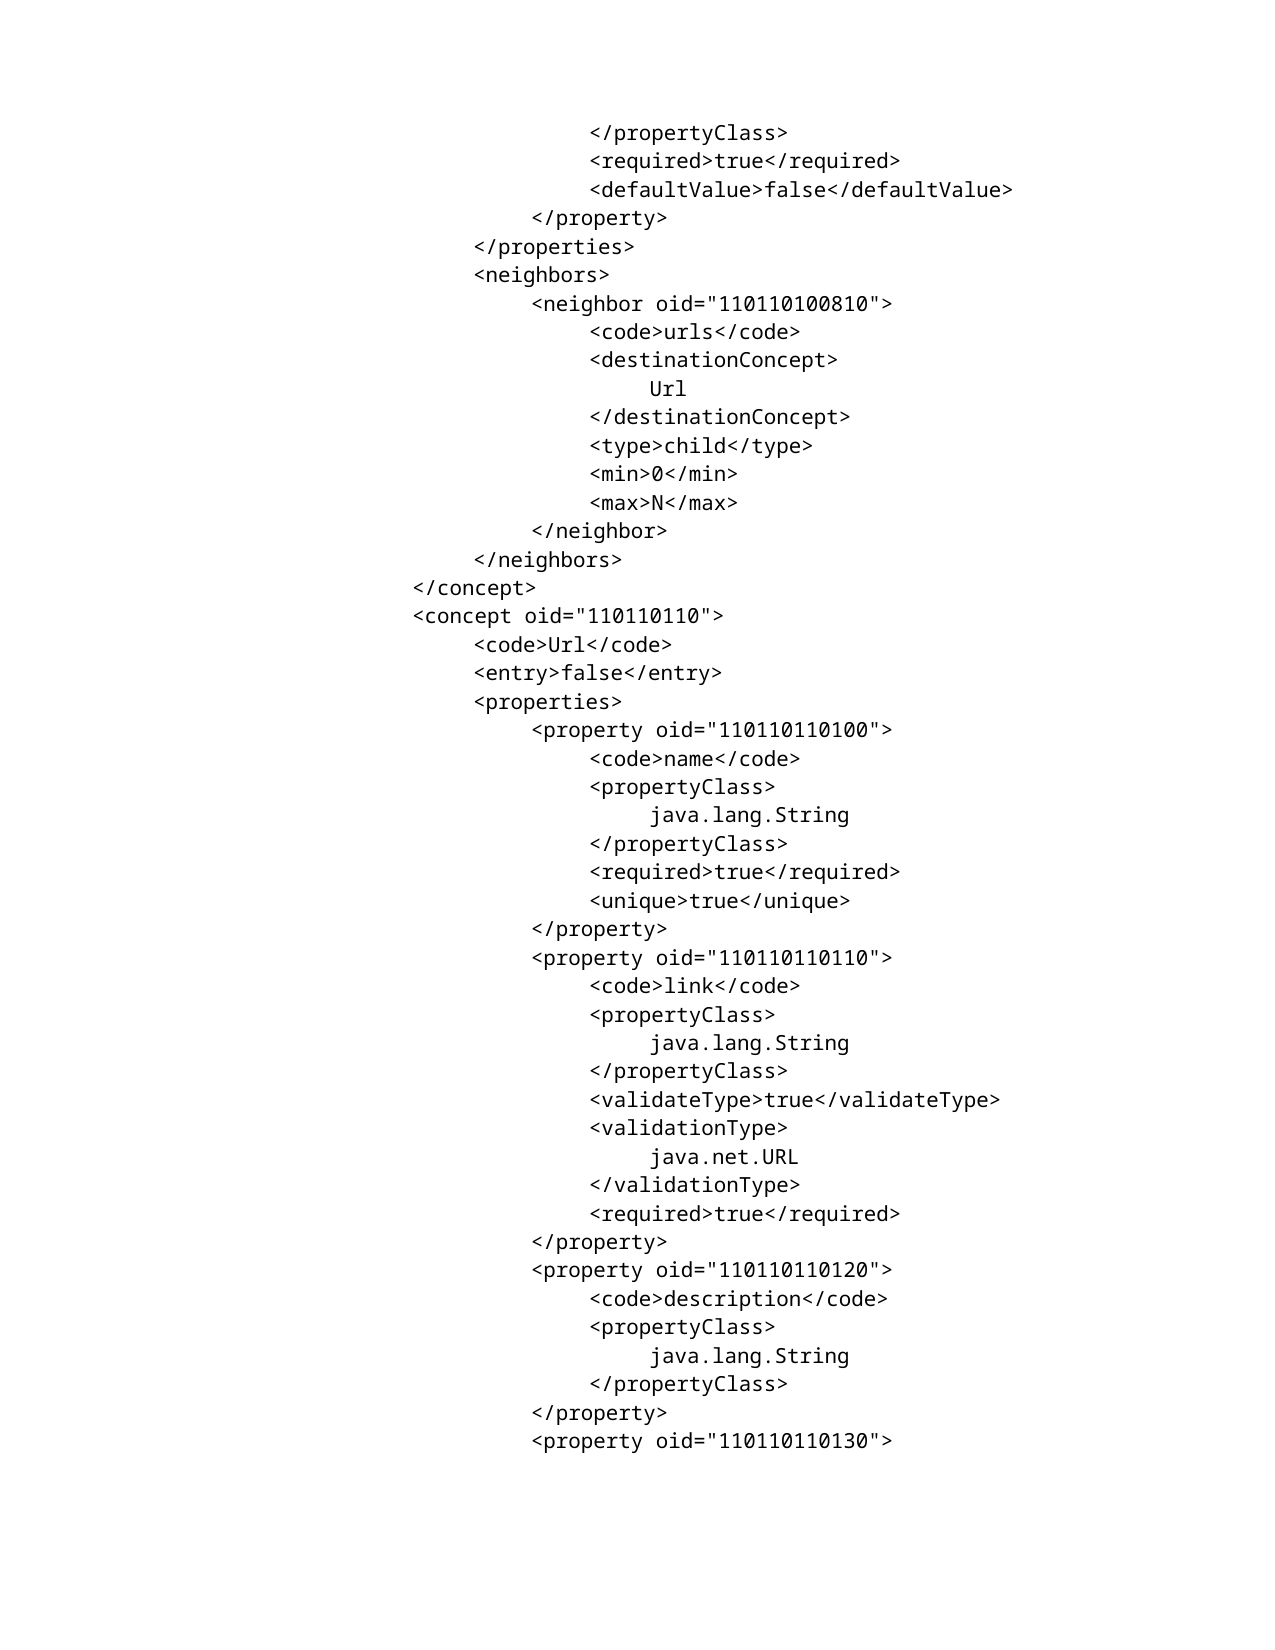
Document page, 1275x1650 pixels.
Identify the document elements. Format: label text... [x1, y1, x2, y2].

text <property oid="110110110130"> [118, 1426, 1157, 1455]
text <code>Url</code> [118, 630, 1157, 658]
text <entry>false</entry> [118, 658, 1157, 687]
text <unique>true</unique> [118, 886, 1157, 914]
text <required>true</required> [118, 147, 1157, 175]
text </propertyClass> [118, 118, 1157, 147]
text </propertyClass> [118, 829, 1157, 857]
text <propertyClass> [118, 1000, 1157, 1028]
text </property> [118, 914, 1157, 943]
text <min>0</min> [118, 459, 1157, 488]
text </concept> [118, 573, 1157, 602]
text </propertyClass> [118, 1369, 1157, 1398]
text <validateType>true</validateType> [118, 1085, 1157, 1113]
text <defaultValue>false</defaultValue> [118, 175, 1157, 203]
text <propertyClass> [118, 772, 1157, 801]
text <required>true</required> [118, 857, 1157, 886]
text <validationType> [118, 1113, 1157, 1142]
text <property oid="110110110120"> [118, 1256, 1157, 1284]
text </destinationConcept> [118, 402, 1157, 431]
text <max>N</max> [118, 488, 1157, 516]
text </validationType> [118, 1170, 1157, 1199]
text java.lang.String [118, 1028, 1157, 1057]
text <required>true</required> [118, 1199, 1157, 1227]
text <type>child</type> [118, 431, 1157, 459]
text </neighbor> [118, 516, 1157, 545]
text </property> [118, 203, 1157, 232]
text <code>link</code> [118, 971, 1157, 1000]
text <destinationConcept> [118, 346, 1157, 374]
text <property oid="110110110110"> [118, 943, 1157, 971]
text <code>name</code> [118, 744, 1157, 772]
text </property> [118, 1398, 1157, 1426]
text <property oid="110110110100"> [118, 715, 1157, 744]
text <code>description</code> [118, 1284, 1157, 1312]
text <neighbor oid="110110100810"> [118, 289, 1157, 317]
text <concept oid="110110110"> [118, 602, 1157, 630]
text java.lang.String [118, 801, 1157, 829]
text java.lang.String [118, 1341, 1157, 1369]
text Url [118, 374, 1157, 402]
text </property> [118, 1227, 1157, 1256]
text <properties> [118, 687, 1157, 715]
text </properties> [118, 232, 1157, 260]
text <neighbors> [118, 260, 1157, 289]
text <propertyClass> [118, 1312, 1157, 1341]
text </neighbors> [118, 545, 1157, 573]
text </propertyClass> [118, 1057, 1157, 1085]
text java.net.URL [118, 1142, 1157, 1170]
text <code>urls</code> [118, 317, 1157, 346]
